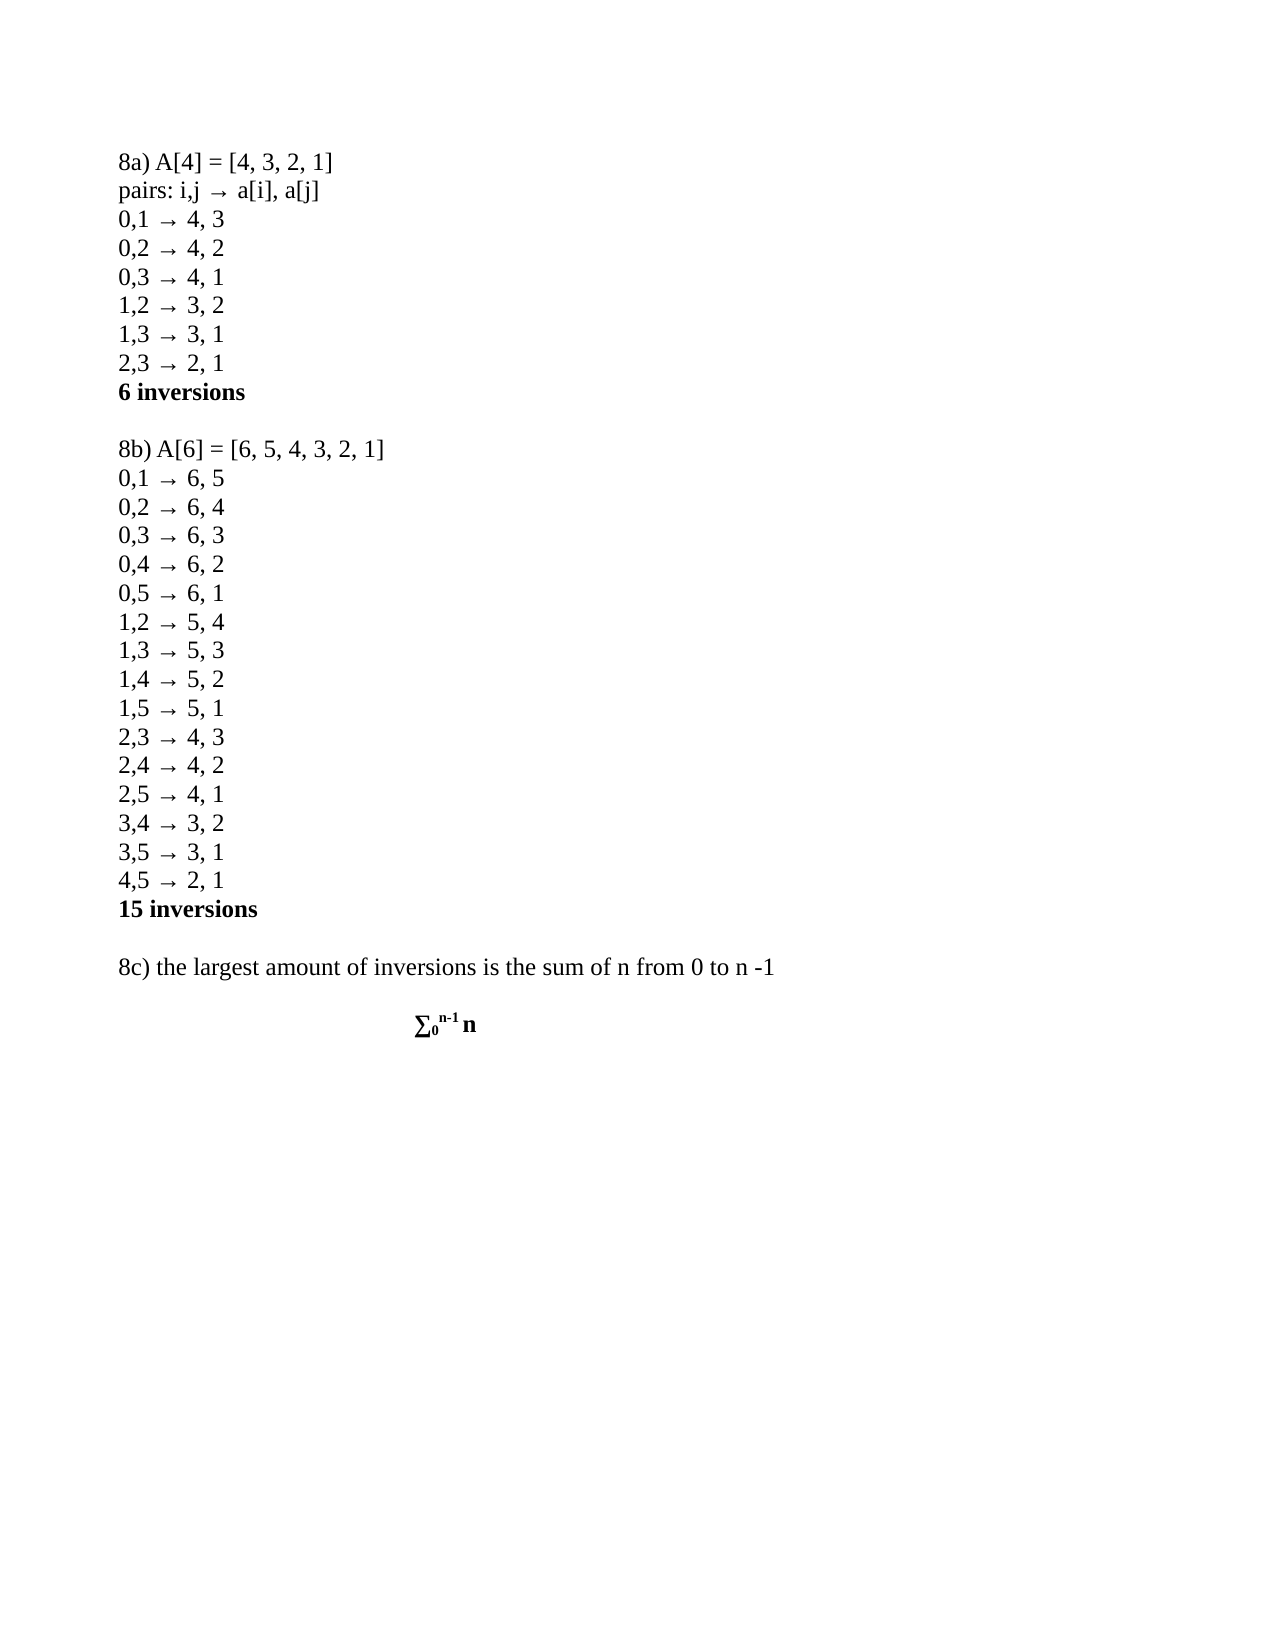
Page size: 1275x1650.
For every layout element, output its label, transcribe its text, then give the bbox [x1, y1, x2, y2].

text 2,3 → 4, 3 [118, 722, 1157, 751]
text 0,5 → 6, 1 [118, 578, 1157, 607]
text ∑0n-1 n [118, 1009, 1157, 1038]
text 3,4 → 3, 2 [118, 808, 1157, 837]
text 8c) the largest amount of inversions is the sum of n from 0 to n -1 [118, 952, 1157, 981]
text 1,4 → 5, 2 [118, 664, 1157, 693]
text 1,5 → 5, 1 [118, 693, 1157, 722]
text 0,1 → 6, 5 [118, 463, 1157, 492]
text pairs: i,j → a[i], a[j] [118, 176, 1157, 204]
text 15 inversions [118, 894, 1157, 923]
text 0,4 → 6, 2 [118, 549, 1157, 578]
text 0,1 → 4, 3 [118, 204, 1157, 233]
text 0,3 → 6, 3 [118, 521, 1157, 549]
text 0,2 → 6, 4 [118, 492, 1157, 521]
text 3,5 → 3, 1 [118, 837, 1157, 866]
text 4,5 → 2, 1 [118, 866, 1157, 894]
text 1,2 → 5, 4 [118, 607, 1157, 636]
text 2,4 → 4, 2 [118, 751, 1157, 779]
text 1,2 → 3, 2 [118, 291, 1157, 319]
text 1,3 → 5, 3 [118, 636, 1157, 664]
text 1,3 → 3, 1 [118, 319, 1157, 348]
text 6 inversions [118, 377, 1157, 406]
text 2,5 → 4, 1 [118, 779, 1157, 808]
text 0,2 → 4, 2 [118, 233, 1157, 262]
text 8b) A[6] = [6, 5, 4, 3, 2, 1] [118, 434, 1157, 463]
text 8a) A[4] = [4, 3, 2, 1] [118, 147, 1157, 176]
text 2,3 → 2, 1 [118, 348, 1157, 377]
text 0,3 → 4, 1 [118, 262, 1157, 291]
